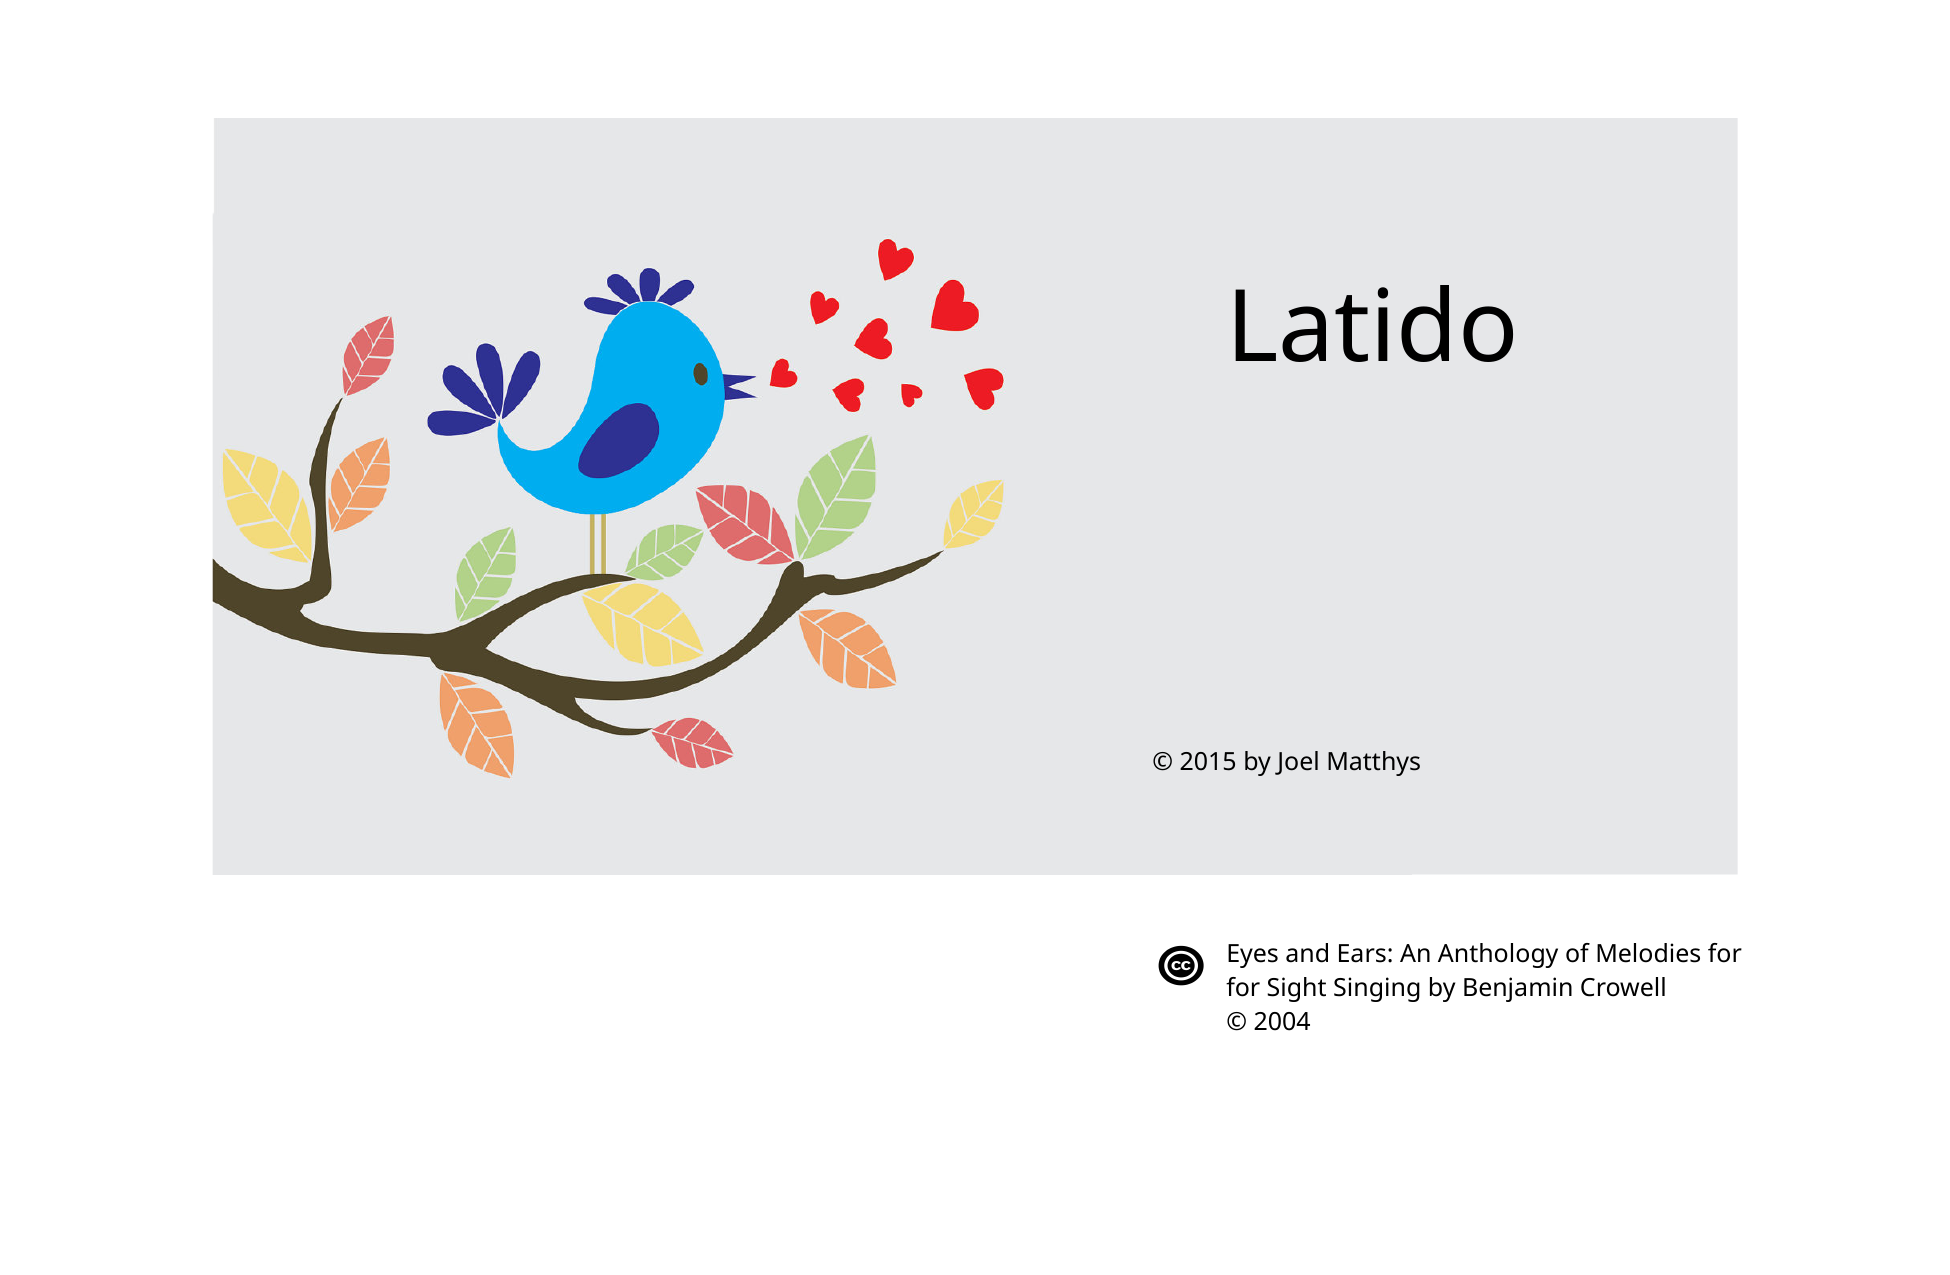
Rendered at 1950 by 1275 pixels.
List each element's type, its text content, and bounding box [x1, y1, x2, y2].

text Latido [118, 254, 212, 391]
picture [1153, 941, 1209, 990]
text Eyes and Ears: An Anthology of Melodies for [118, 936, 1832, 970]
text © 2004 [118, 1004, 1832, 1038]
text © 2015 by Joel Matthys [118, 663, 212, 799]
text Latido [1738, 254, 1832, 391]
text © 2015 by Joel Matthys [1738, 663, 1832, 799]
text for Sight Singing by Benjamin Crowell [118, 970, 1832, 1004]
picture [212, 118, 1738, 875]
